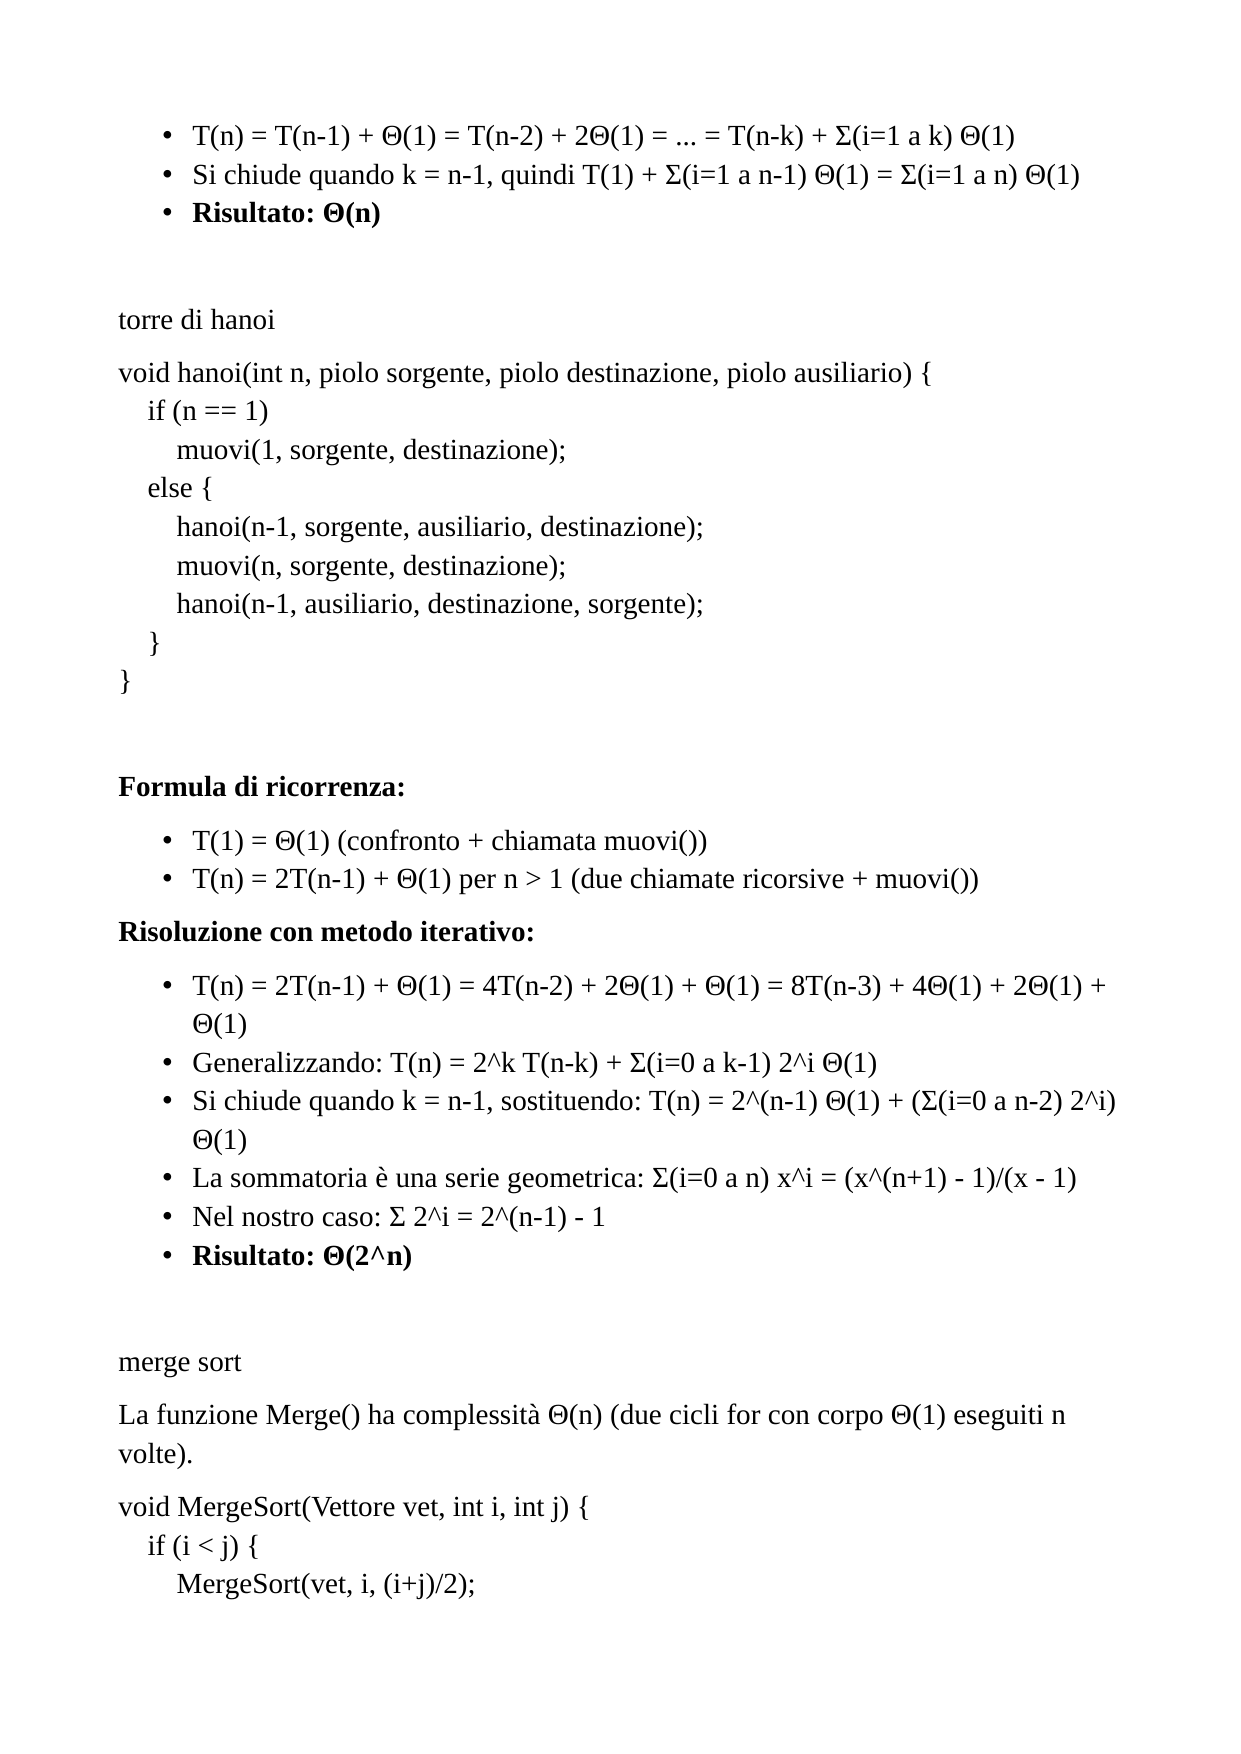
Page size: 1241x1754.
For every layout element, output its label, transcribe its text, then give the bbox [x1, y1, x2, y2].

list Generalizzando: T(n) = 2^k T(n-k) + Σ(i=0 a k-1) 2^i Θ(1) [162, 1045, 1122, 1078]
list Si chiude quando k = n-1, quindi T(1) + Σ(i=1 a n-1) Θ(1) = Σ(i=1 a n) Θ(1) [162, 157, 1122, 190]
list T(n) = T(n-1) + Θ(1) = T(n-2) + 2Θ(1) = ... = T(n-k) + Σ(i=1 a k) Θ(1) [162, 118, 1122, 152]
list T(1) = Θ(1) (confronto + chiamata muovi()) [162, 823, 1122, 856]
list La sommatoria è una serie geometrica: Σ(i=0 a n) x^i = (x^(n+1) - 1)/(x - 1) [162, 1161, 1122, 1194]
text Formula di ricorrenza: [118, 769, 1122, 803]
text void hanoi(int n, piolo sorgente, piolo destinazione, piolo ausiliario) { if (n == 1) muovi(1, sorgente, destinazione); else { hanoi(n-1, sorgente, ausiliario, destinazione); muovi(n, sorgente, destinazione); hanoi(n-1, ausiliario, destinazione, sorgente); } } [118, 355, 1122, 697]
list T(n) = 2T(n-1) + Θ(1) = 4T(n-2) + 2Θ(1) + Θ(1) = 8T(n-3) + 4Θ(1) + 2Θ(1) + Θ(1) [162, 968, 1122, 1040]
text La funzione Merge() ha complessità Θ(n) (due cicli for con corpo Θ(1) eseguiti n volte). [118, 1397, 1122, 1469]
text void MergeSort(Vettore vet, int i, int j) { if (i < j) { MergeSort(vet, i, (i+j)/2); [118, 1489, 1122, 1600]
list T(n) = 2T(n-1) + Θ(1) per n > 1 (due chiamate ricorsive + muovi()) [162, 861, 1122, 895]
list Si chiude quando k = n-1, sostituendo: T(n) = 2^(n-1) Θ(1) + (Σ(i=0 a n-2) 2^i) Θ(1) [162, 1083, 1122, 1156]
list Risultato: Θ(n) [162, 195, 1122, 229]
text torre di hanoi [118, 302, 1122, 335]
list Nel nostro caso: Σ 2^i = 2^(n-1) - 1 [162, 1199, 1122, 1233]
list Risultato: Θ(2^n) [162, 1238, 1122, 1272]
text Risoluzione con metodo iterativo: [118, 914, 1122, 948]
text merge sort [118, 1344, 1122, 1378]
